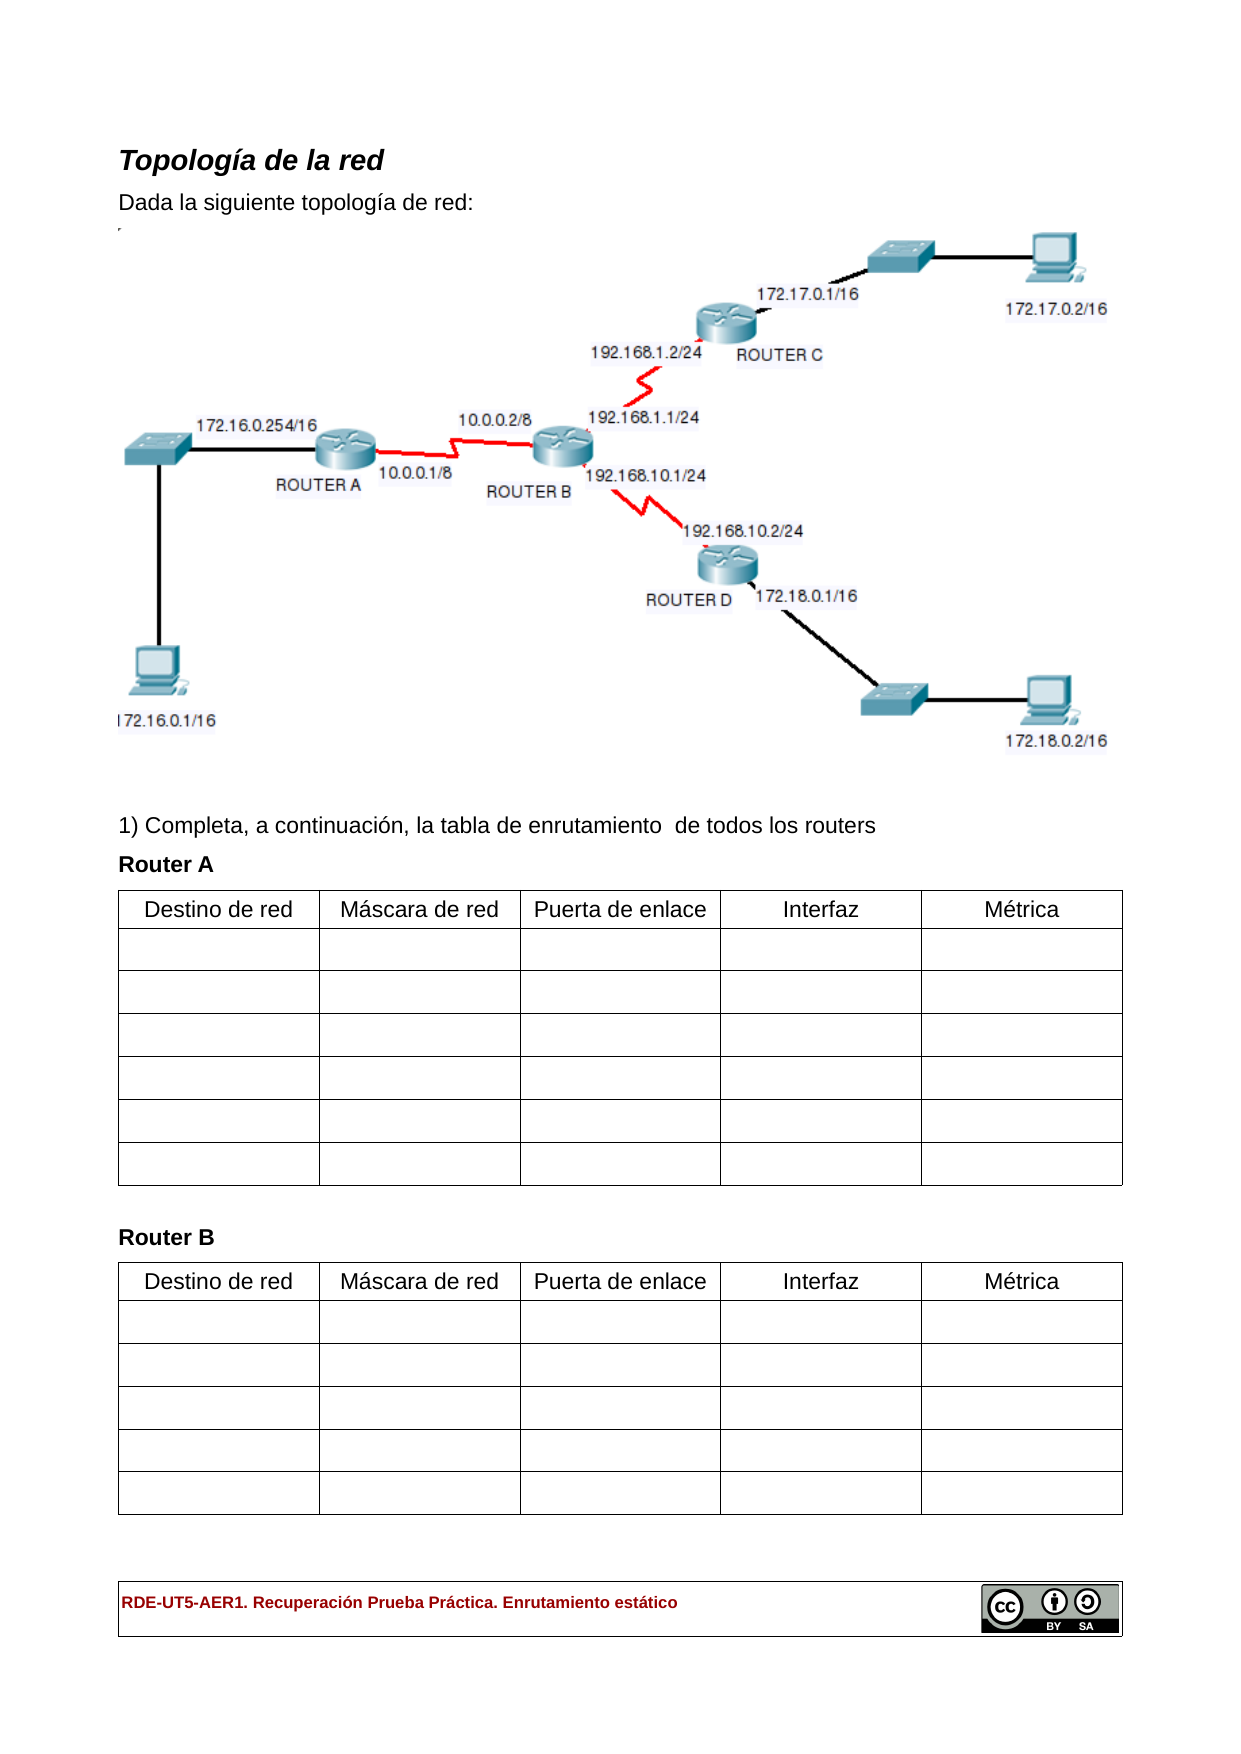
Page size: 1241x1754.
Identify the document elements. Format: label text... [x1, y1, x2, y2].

table_cell [721, 1100, 921, 1142]
table_cell [721, 1472, 921, 1514]
table_cell [119, 1472, 319, 1514]
table_header Puerta de enlace [521, 891, 720, 928]
table_cell [922, 1100, 1122, 1142]
table_cell [119, 1344, 319, 1386]
text Router A [118, 851, 1122, 877]
table_cell [721, 1014, 921, 1056]
table_header Máscara de red [320, 1263, 520, 1300]
table_cell [119, 1387, 319, 1429]
table_cell [521, 1344, 720, 1386]
table_cell [521, 1143, 720, 1184]
table_cell [922, 1344, 1122, 1386]
table_cell [320, 1430, 520, 1471]
table_cell [320, 1472, 520, 1514]
table_cell [320, 1100, 520, 1142]
table_cell [721, 1057, 921, 1099]
table_cell [721, 1344, 921, 1386]
table_cell [721, 971, 921, 1013]
table_header Máscara de red [320, 891, 520, 928]
table_cell [320, 1057, 520, 1099]
table_cell [521, 1014, 720, 1056]
table_cell [922, 1430, 1122, 1471]
table_header Métrica [922, 1263, 1122, 1300]
table_cell [521, 1387, 720, 1429]
table_header Destino de red [119, 891, 319, 928]
table_cell [320, 971, 520, 1013]
table_cell [721, 1387, 921, 1429]
table_cell [320, 1014, 520, 1056]
table_cell [521, 1472, 720, 1514]
picture [118, 228, 1123, 774]
table_header Métrica [922, 891, 1122, 928]
table_cell [721, 929, 921, 970]
table_cell [721, 1301, 921, 1343]
table_cell [521, 929, 720, 970]
table_cell [721, 1430, 921, 1471]
picture [981, 1584, 1119, 1633]
table_cell [320, 1301, 520, 1343]
table_cell [922, 1472, 1122, 1514]
table_cell [922, 1301, 1122, 1343]
table_cell [922, 1014, 1122, 1056]
table_header Destino de red [119, 1263, 319, 1300]
table_cell [521, 1100, 720, 1142]
text Dada la siguiente topología de red: [118, 189, 1122, 216]
table_cell [922, 1057, 1122, 1099]
text 1) Completa, a continuación, la tabla de enrutamiento de todos los routers [118, 812, 1122, 838]
table_cell [922, 971, 1122, 1013]
table_cell [320, 929, 520, 970]
table_header Puerta de enlace [521, 1263, 720, 1300]
table_cell [922, 1387, 1122, 1429]
table_cell [922, 1143, 1122, 1184]
text Router B [118, 1223, 1122, 1250]
table_cell [119, 971, 319, 1013]
table_cell [119, 1057, 319, 1099]
table_cell [320, 1143, 520, 1184]
table_cell [119, 1301, 319, 1343]
table_cell [320, 1387, 520, 1429]
table_cell [119, 1100, 319, 1142]
table_cell [721, 1143, 921, 1184]
table_header Interfaz [721, 1263, 921, 1300]
table_cell [119, 1143, 319, 1184]
table_cell [521, 1430, 720, 1471]
subtitle Topología de la red [118, 143, 1122, 177]
table_cell [119, 1430, 319, 1471]
table_cell [922, 929, 1122, 970]
table_header Interfaz [721, 891, 921, 928]
table_cell [521, 971, 720, 1013]
table_cell [521, 1301, 720, 1343]
table_cell [320, 1344, 520, 1386]
table_cell [521, 1057, 720, 1099]
table_cell [119, 929, 319, 970]
table_cell [119, 1014, 319, 1056]
